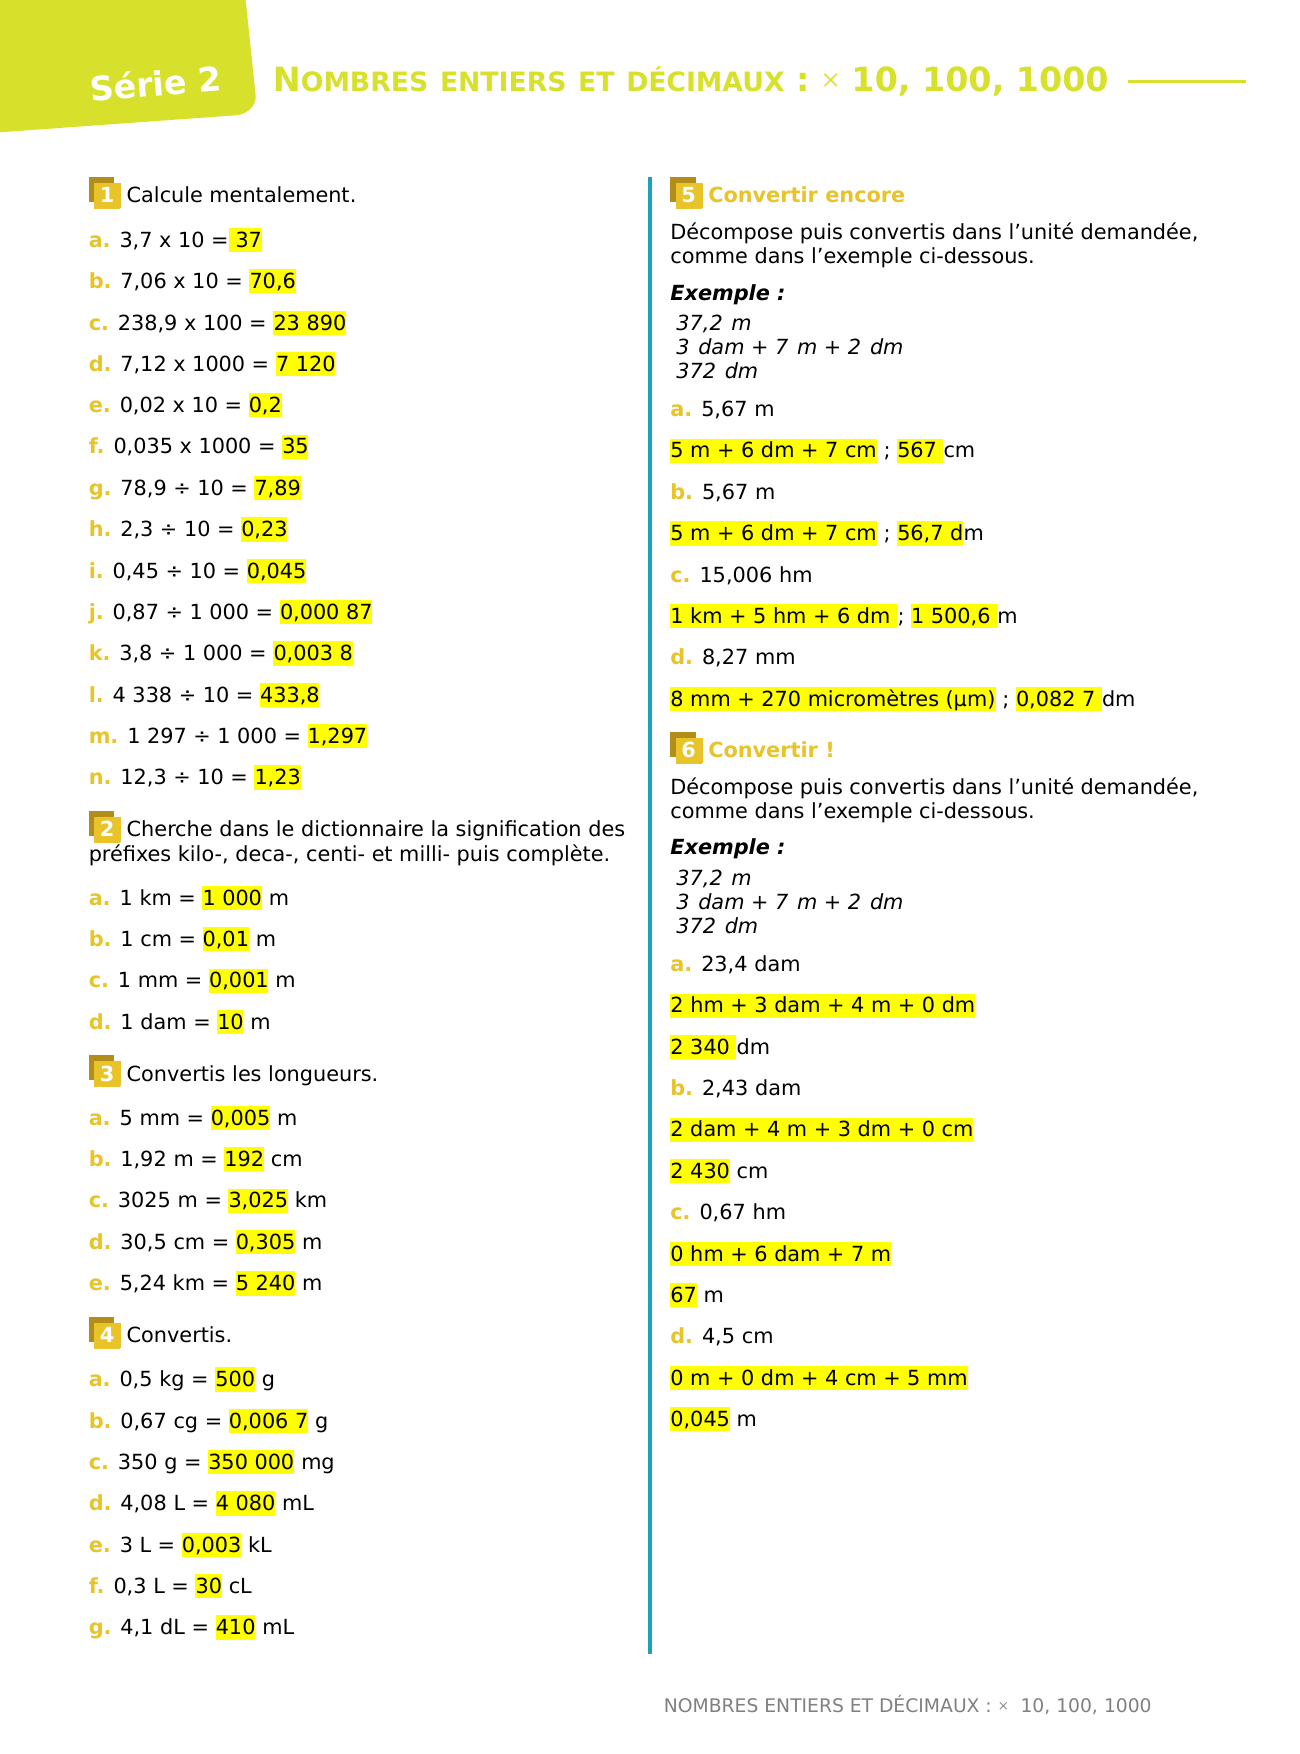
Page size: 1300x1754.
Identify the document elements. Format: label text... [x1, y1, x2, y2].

subtitle Convertir encore [696, 177, 1211, 208]
list 3025 m = 3,025 km [88, 1175, 629, 1216]
list 7,06 x 10 = 70,6 [88, 256, 629, 297]
list 23,4 dam 2 hm + 3 dam + 4 m + 0 dm 2 340 dm [670, 938, 1211, 1062]
list 15,006 hm 1 km + 5 hm + 6 dm ; 1 500,6 m [670, 549, 1211, 632]
list 78,9 ÷ 10 = 7,89 [88, 462, 629, 504]
subtitle Exemple : [670, 835, 1205, 860]
subtitle 37,2 m [676, 866, 1211, 890]
subtitle Cherche dans le dictionnaire la signification des préfixes kilo-, deca-, centi- et milli- puis complète. [88, 811, 629, 866]
subtitle 37,2 m [676, 311, 1211, 335]
subtitle 3 dam + 7 m + 2 dm [676, 890, 1211, 914]
list 4 338 ÷ 10 = 433,8 [88, 669, 629, 710]
list 0,45 ÷ 10 = 0,045 [88, 545, 629, 586]
list 1 dam = 10 m [88, 996, 629, 1037]
subtitle 372 dm [676, 914, 1211, 938]
list 4,1 dL = 410 mL [88, 1602, 629, 1643]
list 12,3 ÷ 10 = 1,23 [88, 752, 629, 793]
list 0,67 cg = 0,006 7 g [88, 1395, 629, 1436]
list 0,87 ÷ 1 000 = 0,000 87 [88, 586, 629, 628]
list 5 mm = 0,005 m [88, 1092, 629, 1133]
subtitle Convertir ! [696, 732, 1211, 763]
subtitle Décompose puis convertis dans l’unité demandée, comme dans l’exemple ci-dessous. [670, 775, 1205, 823]
list 0,5 kg = 500 g [88, 1354, 629, 1395]
list 0,035 x 1000 = 35 [88, 421, 629, 462]
list 5,24 km = 5 240 m [88, 1258, 629, 1299]
list 3,8 ÷ 1 000 = 0,003 8 [88, 628, 629, 669]
list 4,08 L = 4 080 mL [88, 1478, 629, 1519]
subtitle Décompose puis convertis dans l’unité demandée, comme dans l’exemple ci-dessous. [670, 220, 1205, 269]
list 238,9 x 100 = 23 890 [88, 297, 629, 338]
list 5,67 m 5 m + 6 dm + 7 cm ; 567 cm [670, 383, 1211, 466]
list 1,92 m = 192 cm [88, 1133, 629, 1175]
subtitle Exemple : [670, 281, 1205, 305]
list 5,67 m 5 m + 6 dm + 7 cm ; 56,7 dm [670, 466, 1211, 549]
list 0,3 L = 30 cL [88, 1560, 629, 1602]
list 3,7 x 10 = 37 [88, 214, 629, 256]
list 2,43 dam 2 dam + 4 m + 3 dm + 0 cm 2 430 cm [670, 1062, 1211, 1187]
list 2,3 ÷ 10 = 0,23 [88, 504, 629, 545]
subtitle Calcule mentalement. [114, 177, 629, 208]
list 4,5 cm 0 m + 0 dm + 4 cm + 5 mm 0,045 m [670, 1311, 1211, 1435]
list 0,67 hm 0 hm + 6 dam + 7 m 67 m [670, 1187, 1211, 1311]
list 3 L = 0,003 kL [88, 1519, 629, 1560]
subtitle Convertis. [114, 1317, 629, 1348]
subtitle 3 dam + 7 m + 2 dm [676, 335, 1211, 359]
list 1 297 ÷ 1 000 = 1,297 [88, 710, 629, 752]
list 1 cm = 0,01 m [88, 913, 629, 955]
list 1 mm = 0,001 m [88, 955, 629, 996]
list 1 km = 1 000 m [88, 872, 629, 913]
subtitle Convertis les longueurs. [114, 1055, 629, 1086]
subtitle 372 dm [676, 359, 1211, 383]
list 0,02 x 10 = 0,2 [88, 379, 629, 421]
list 8,27 mm 8 mm + 270 micromètres (µm) ; 0,082 7 dm [670, 632, 1211, 714]
list 30,5 cm = 0,305 m [88, 1216, 629, 1258]
list 7,12 x 1000 = 7 120 [88, 338, 629, 379]
list 350 g = 350 000 mg [88, 1436, 629, 1478]
